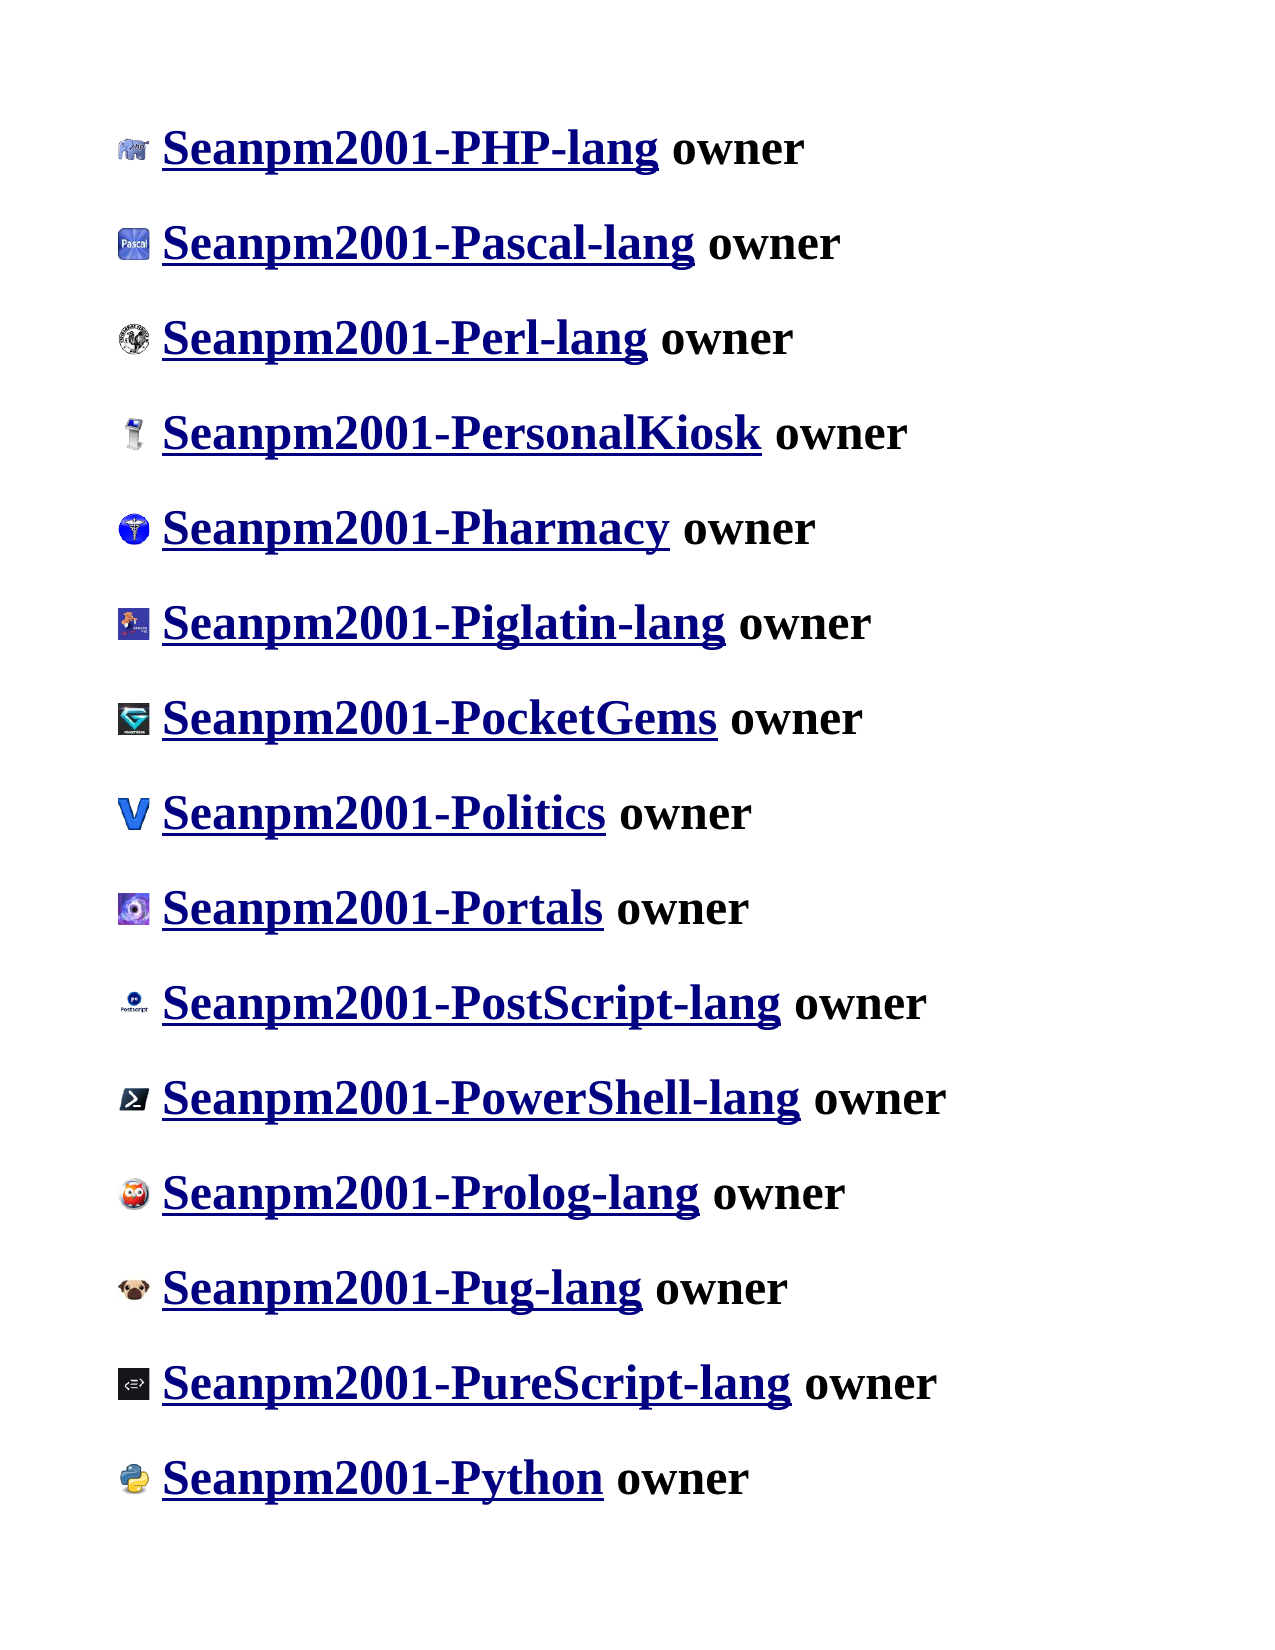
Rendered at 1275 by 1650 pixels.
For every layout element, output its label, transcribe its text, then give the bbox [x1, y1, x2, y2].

subtitle Seanpm2001-Politics owner [118, 783, 1157, 841]
subtitle Seanpm2001-Perl-lang owner [118, 308, 1157, 366]
subtitle Seanpm2001-Prolog-lang owner [118, 1163, 1157, 1221]
picture [118, 228, 150, 260]
picture [118, 893, 150, 925]
subtitle Seanpm2001-PureScript-lang owner [118, 1353, 1157, 1411]
subtitle Seanpm2001-Portals owner [118, 878, 1157, 936]
subtitle Seanpm2001-PocketGems owner [118, 688, 1157, 746]
picture [118, 1178, 150, 1210]
subtitle Seanpm2001-Pharmacy owner [118, 498, 1157, 556]
subtitle Seanpm2001-Pascal-lang owner [118, 213, 1157, 271]
picture [118, 513, 150, 545]
subtitle Seanpm2001-Python owner [118, 1448, 1157, 1506]
subtitle Seanpm2001-PersonalKiosk owner [118, 403, 1157, 461]
picture [118, 418, 150, 450]
picture [118, 133, 150, 165]
picture [118, 798, 150, 830]
picture [118, 1083, 150, 1115]
subtitle Seanpm2001-PowerShell-lang owner [118, 1068, 1157, 1126]
picture [118, 1368, 150, 1400]
picture [118, 1463, 150, 1495]
picture [118, 608, 150, 640]
picture [118, 323, 150, 355]
subtitle Seanpm2001-PostScript-lang owner [118, 973, 1157, 1031]
subtitle Seanpm2001-Piglatin-lang owner [118, 593, 1157, 651]
picture [118, 988, 150, 1020]
picture [118, 703, 150, 735]
subtitle Seanpm2001-PHP-lang owner [118, 118, 1157, 176]
subtitle Seanpm2001-Pug-lang owner [118, 1258, 1157, 1316]
picture [118, 1273, 150, 1305]
